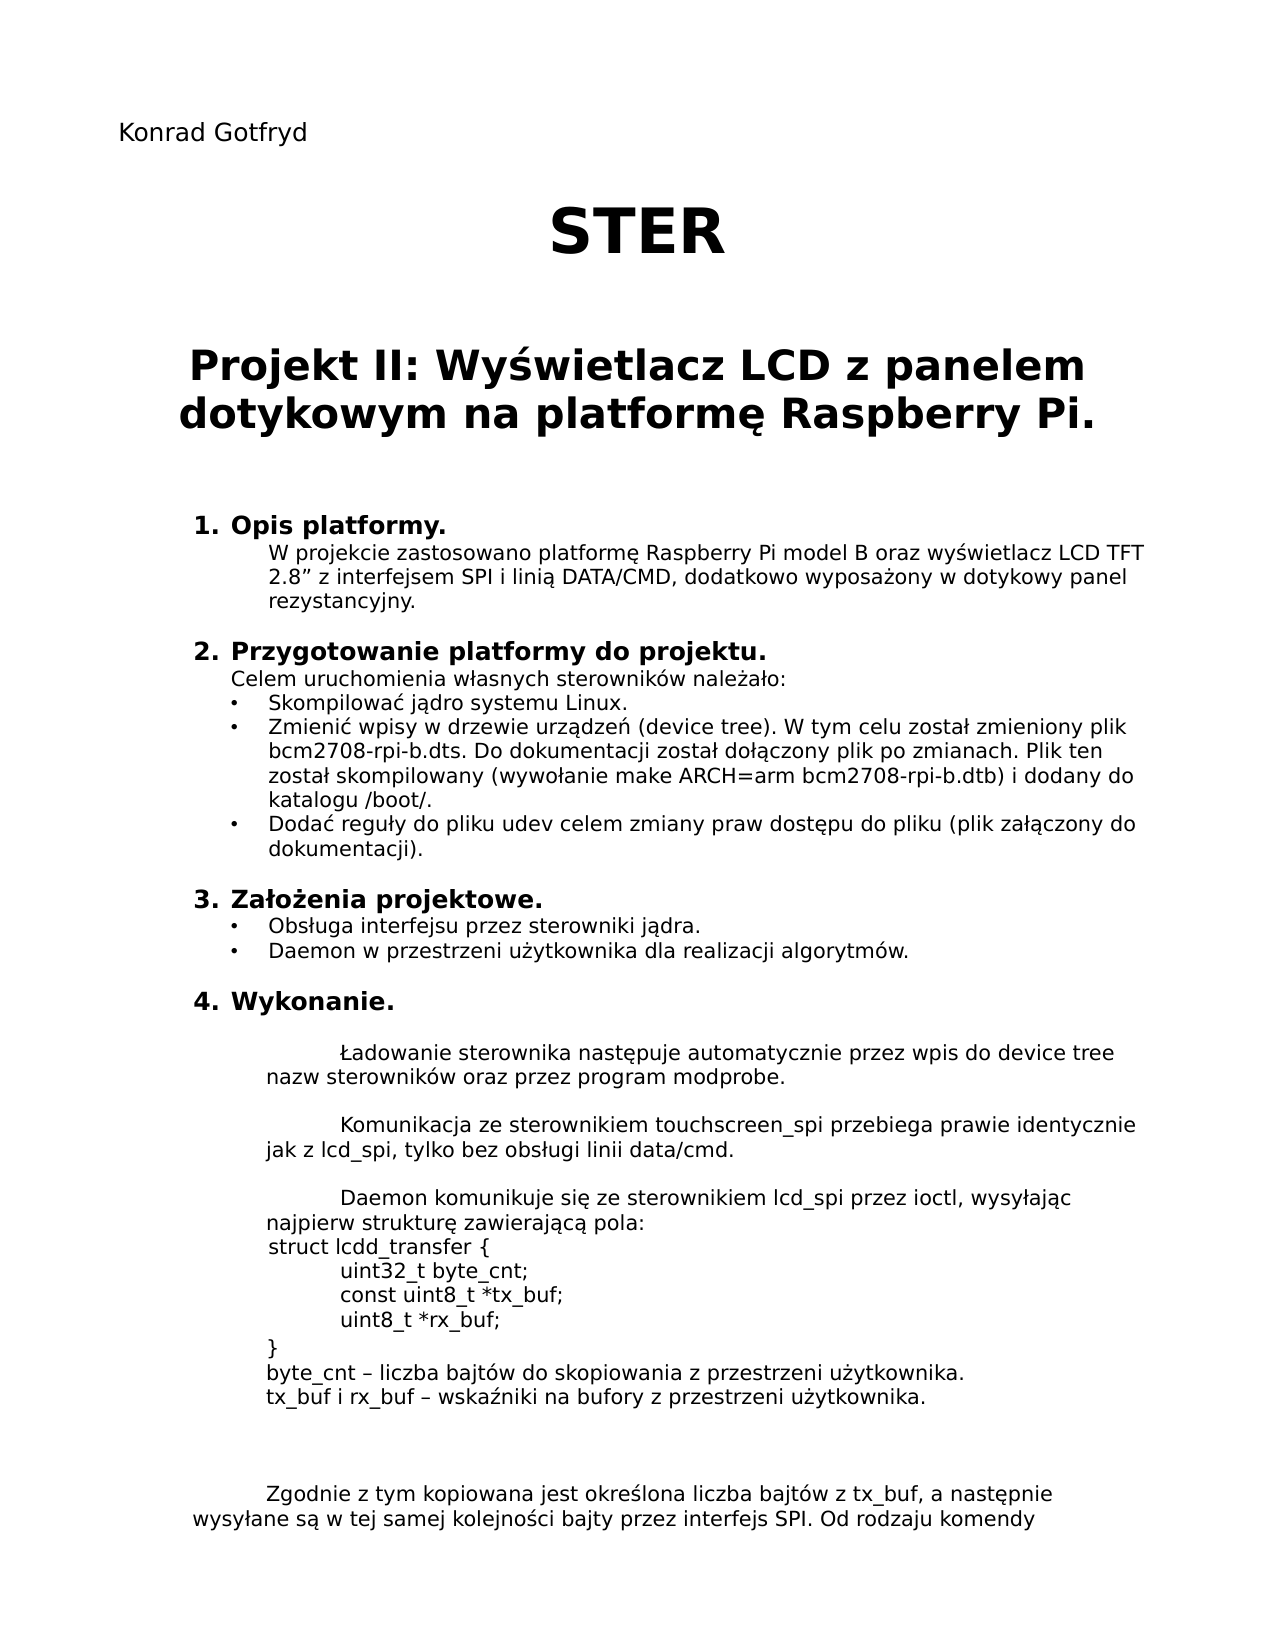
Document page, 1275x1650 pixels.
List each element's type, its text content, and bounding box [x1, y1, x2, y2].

list Zmienić wpisy w drzewie urządzeń (device tree). W tym celu został zmieniony plik bcm2708-rpi-b.dts. Do dokumentacji został dołączony plik po zmianach. Plik ten został skompilowany (wywołanie make ARCH=arm bcm2708-rpi-b.dtb) i dodany do katalogu /boot/. [231, 715, 1157, 812]
list Opis platformy. [193, 511, 1157, 541]
text tx_buf i rx_buf – wskaźniki na bufory z przestrzeni użytkownika. [118, 1385, 1157, 1410]
list struct lcdd_transfer { [231, 1235, 1157, 1259]
list Wykonanie. [193, 987, 1157, 1016]
list W projekcie zastosowano platformę Raspberry Pi model B oraz wyświetlacz LCD TFT 2.8” z interfejsem SPI i linią DATA/CMD, dodatkowo wyposażony w dotykowy panel rezystancyjny. [231, 541, 1157, 613]
list Skompilować jądro systemu Linux. [231, 691, 1157, 715]
text const uint8_t *tx_buf; [118, 1283, 1157, 1308]
text Komunikacja ze sterownikiem touchscreen_spi przebiega prawie identycznie jak z lcd_spi, tylko bez obsługi linii data/cmd. [118, 1113, 1157, 1162]
text uint8_t *rx_buf; [118, 1308, 1157, 1332]
text byte_cnt – liczba bajtów do skopiowania z przestrzeni użytkownika. [118, 1361, 1157, 1385]
text najpierw strukturę zawierającą pola: [118, 1211, 1157, 1235]
list Założenia projektowe. [193, 885, 1157, 914]
list Dodać reguły do pliku udev celem zmiany praw dostępu do pliku (plik załączony do dokumentacji). [231, 812, 1157, 861]
text Projekt II: Wyświetlacz LCD z panelem dotykowym na platformę Raspberry Pi. [118, 341, 1157, 438]
text Zgodnie z tym kopiowana jest określona liczba bajtów z tx_buf, a następnie wysyłane są w tej samej kolejności bajty przez interfejs SPI. Od rodzaju komendy [118, 1482, 1157, 1531]
list Przygotowanie platformy do projektu. [193, 638, 1157, 667]
text Konrad Gotfryd [118, 118, 1157, 147]
list Celem uruchomienia własnych sterowników należało: [193, 667, 1157, 691]
text uint32_t byte_cnt; [118, 1259, 1157, 1283]
text Ładowanie sterownika następuje automatycznie przez wpis do device tree nazw sterowników oraz przez program modprobe. [118, 1041, 1157, 1089]
text } [118, 1332, 1157, 1361]
list Daemon w przestrzeni użytkownika dla realizacji algorytmów. [231, 939, 1157, 963]
list Obsługa interfejsu przez sterowniki jądra. [231, 914, 1157, 939]
text STER [118, 196, 1157, 269]
text Daemon komunikuje się ze sterownikiem lcd_spi przez ioctl, wysyłając [118, 1186, 1157, 1211]
